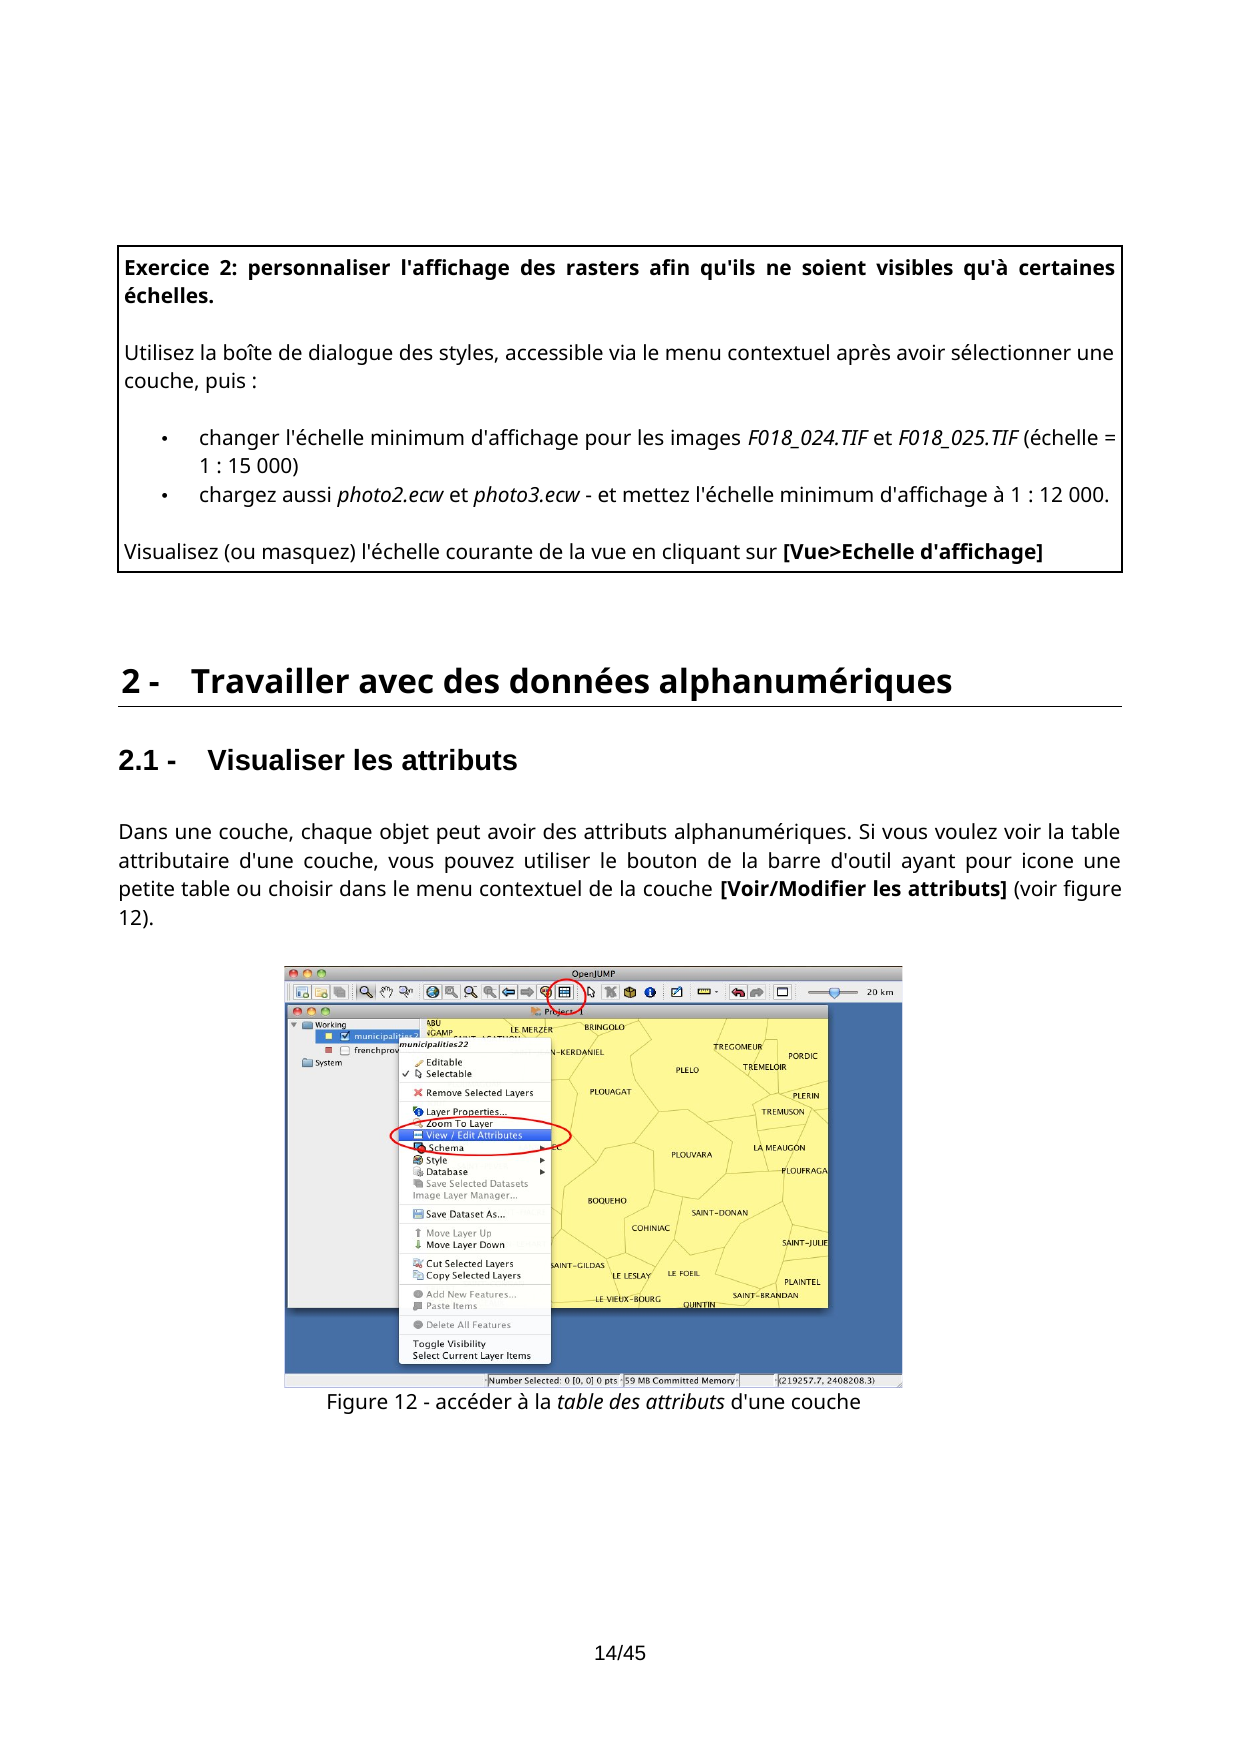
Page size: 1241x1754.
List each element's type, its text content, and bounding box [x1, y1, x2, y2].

subtitle Travailler avec des données alphanumériques [118, 655, 1122, 706]
picture [284, 966, 903, 1388]
text Figure 12 - accéder à la table des attributs d'une couche [290, 1388, 897, 1416]
text Dans une couche, chaque objet peut avoir des attributs alphanumériques. Si vous voulez voir la table attributaire d'une couche, vous pouvez utiliser le bouton de la barre d'outil ayant pour icone une petite table ou choisir dans le menu contextuel de la couche [Voir/Modifier les attributs] (voir figure 12). [118, 817, 1122, 931]
subtitle Visualiser les attributs [118, 744, 1122, 777]
table_header Exercice 2: personnaliser l'affichage des rasters afin qu'ils ne soient visibles qu'à certaines échelles. Utilisez la boîte de dialogue des styles, accessible via le menu contextuel après avoir sélectionner une couche, puis : changer l'échelle minimum d'affichage pour les images F018_024.TIF et F018_025.TIF (échelle = 1 : 15 000) chargez aussi photo2.ecw et photo3.ecw - et mettez l'échelle minimum d'affichage à 1 : 12 000. Visualisez (ou masquez) l'échelle courante de la vue en cliquant sur [Vue>Echelle d'affichage] [119, 247, 1121, 571]
